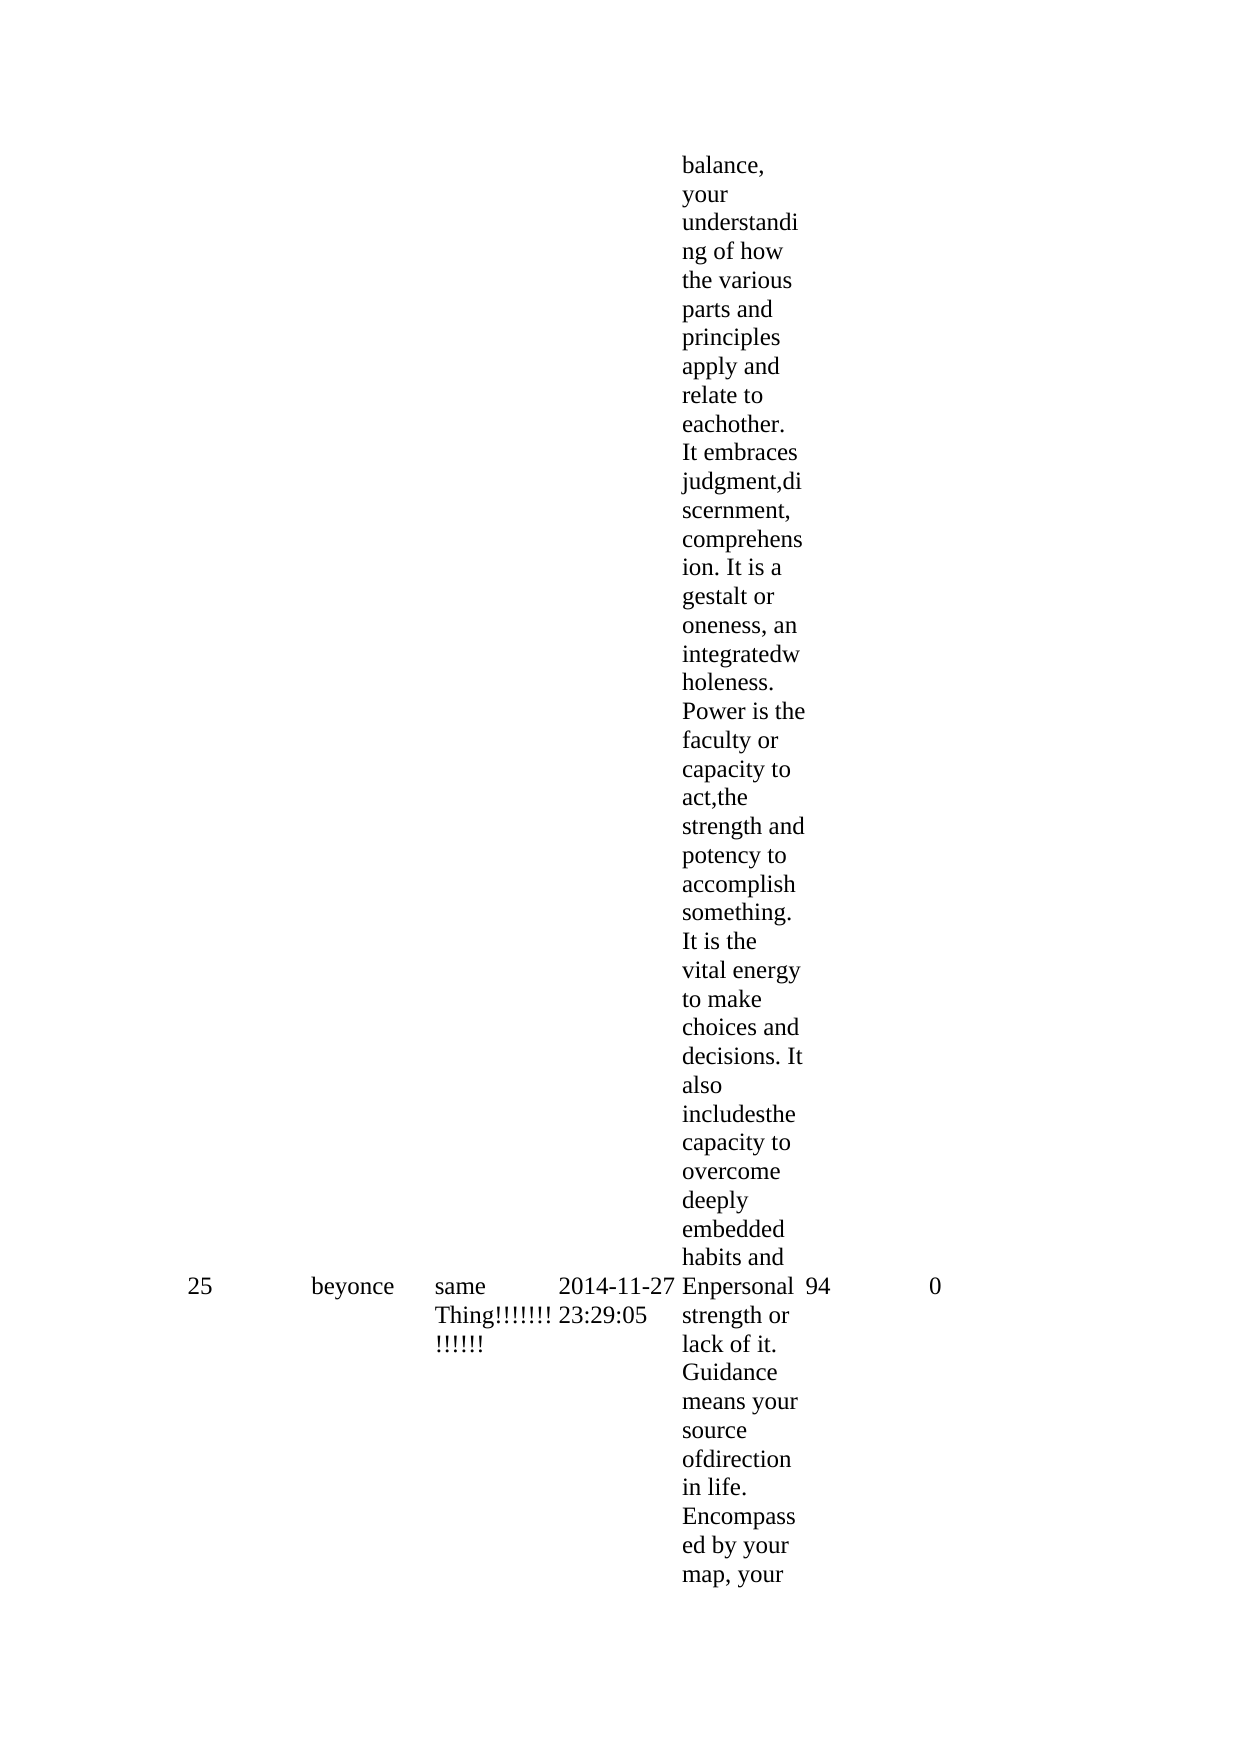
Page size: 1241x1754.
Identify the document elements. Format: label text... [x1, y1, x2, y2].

table_cell 0 [929, 1271, 1053, 1587]
table_cell 25 [188, 1271, 311, 1587]
table_cell 94 [805, 1271, 929, 1587]
table_cell beyonce [311, 1271, 434, 1587]
table_cell [311, 150, 434, 1271]
table_cell [929, 150, 1053, 1271]
table_cell 2014-11-27 23:29:05 [558, 1271, 682, 1587]
table_cell [188, 150, 311, 1271]
table_cell balance, your understanding of how the various parts and principles apply and relate to eachother. It embraces judgment,discernment, comprehension. It is a gestalt or oneness, an integratedwholeness. Power is the faculty or capacity to act,the strength and potency to accomplish something. It is the vital energy to make choices and decisions. It also includesthe capacity to overcome deeply embedded habits and [682, 150, 805, 1271]
table_cell [558, 150, 682, 1271]
table_cell [435, 150, 558, 1271]
table_cell Enpersonal strength or lack of it. Guidance means your source ofdirection in life. Encompassed by your map, your [682, 1271, 805, 1587]
table_cell same Thing!!!!!!!!!!!!! [435, 1271, 558, 1587]
table_cell [805, 150, 929, 1271]
